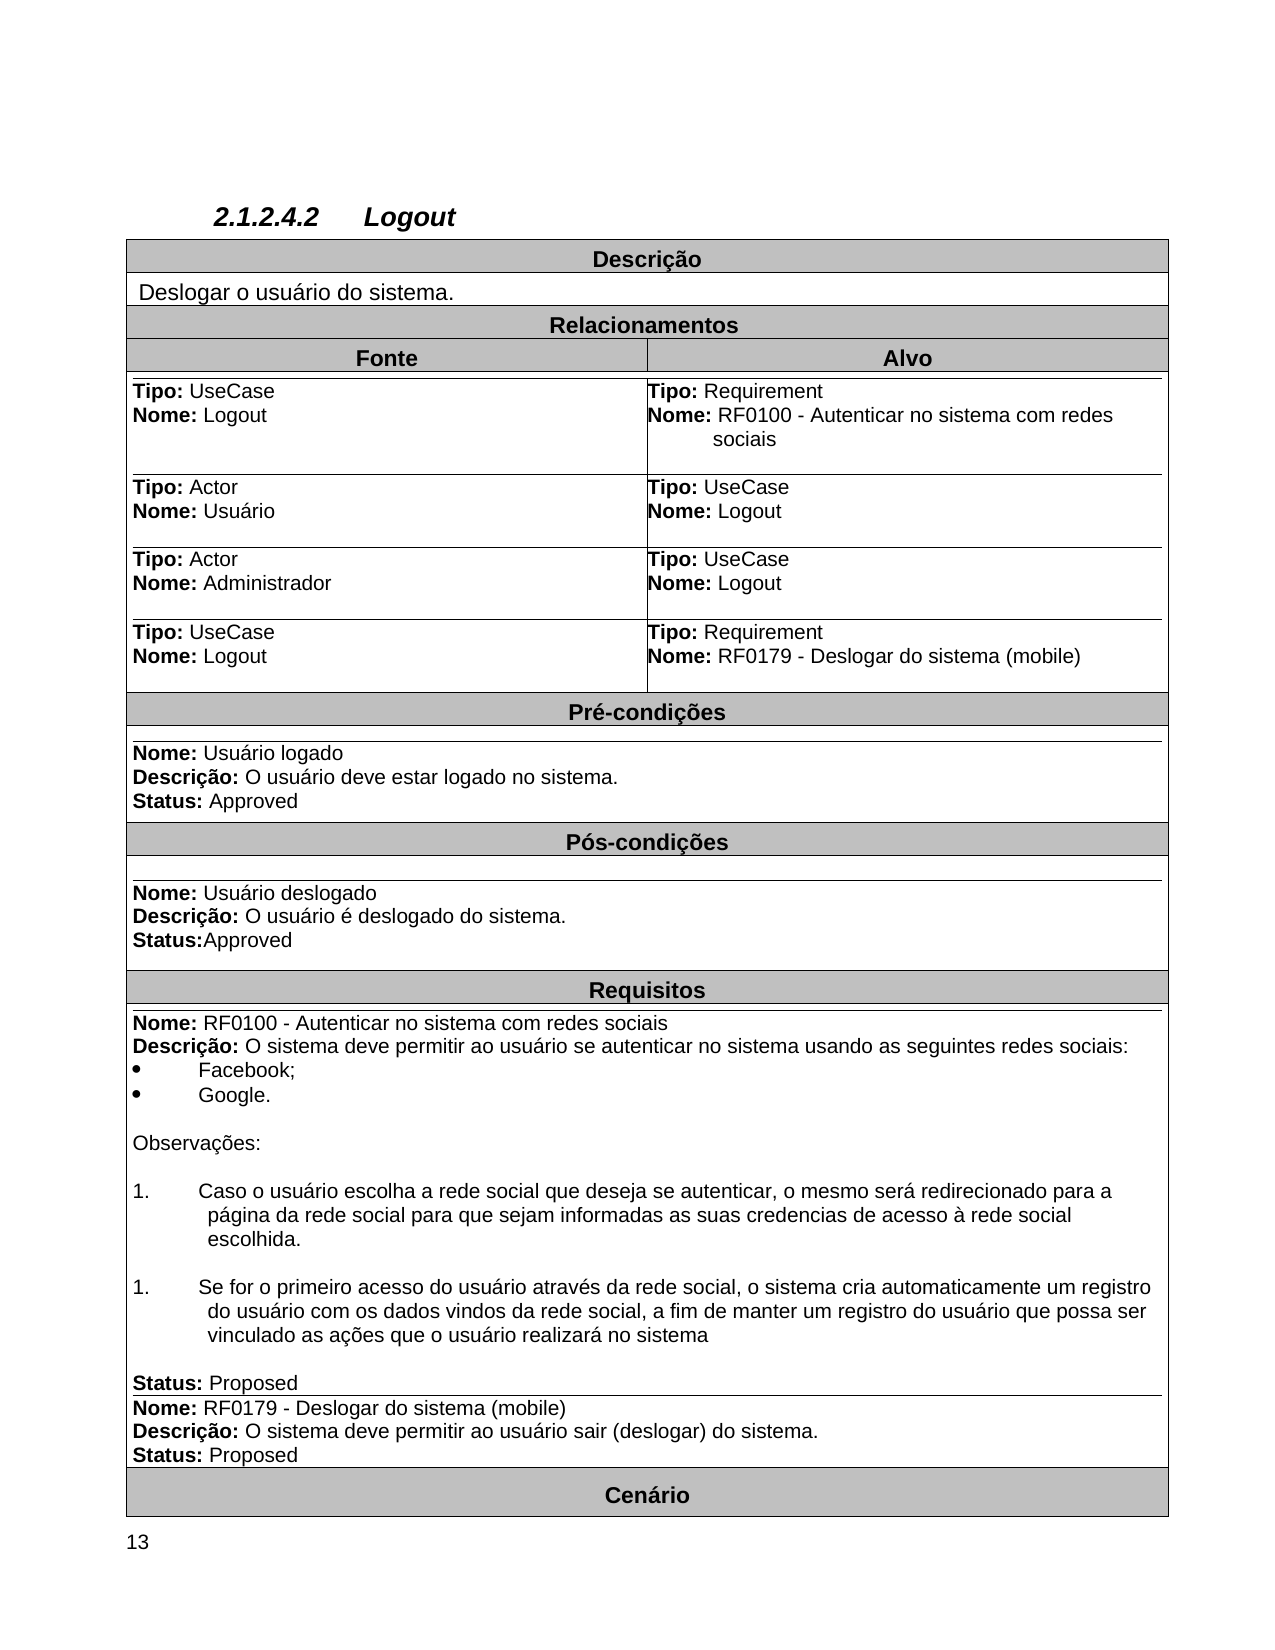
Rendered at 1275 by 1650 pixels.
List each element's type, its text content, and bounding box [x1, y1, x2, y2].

table_cell Tipo: Actor Nome: Usuário [133, 475, 647, 547]
table_cell Pós-condições [127, 823, 1168, 855]
list Logout [214, 201, 1155, 232]
table_cell Requisitos [127, 971, 1168, 1003]
table_cell [127, 372, 1168, 692]
table_header Nome: Usuário logado Descrição: O usuário deve estar logado no sistema. Status: Approved [133, 742, 1162, 813]
table_cell Tipo: UseCase Nome: Logout [648, 548, 1162, 619]
table_cell Fonte [127, 339, 647, 371]
table_cell Deslogar o usuário do sistema. [127, 273, 1168, 305]
table_header Descrição [127, 240, 1168, 272]
table_cell Cenário [127, 1468, 1168, 1516]
table_cell [127, 1004, 1168, 1467]
table_header Tipo: UseCase Nome: Logout [133, 379, 647, 474]
table_cell Relacionamentos [127, 306, 1168, 338]
table_header Nome: Usuário deslogado Descrição: O usuário é deslogado do sistema. Status:Approved [133, 881, 1162, 952]
table_cell [127, 726, 1168, 822]
table_cell [127, 856, 1168, 970]
table_cell Tipo: Requirement Nome: RF0179 - Deslogar do sistema (mobile) [648, 620, 1162, 692]
table_header Nome: RF0100 - Autenticar no sistema com redes sociais Descrição: O sistema deve permitir ao usuário se autenticar no sistema usando as seguintes redes sociais: Facebook; Google. Observações: Caso o usuário escolha a rede social que deseja se autenticar, o mesmo será redirecionado para a página da rede social para que sejam informadas as suas credencias de acesso à rede social escolhida. Se for o primeiro acesso do usuário através da rede social, o sistema cria automaticamente um registro do usuário com os dados vindos da rede social, a fim de manter um registro do usuário que possa ser vinculado as ações que o usuário realizará no sistema Status: Proposed [133, 1011, 1162, 1395]
table_cell Pré-condições [127, 693, 1168, 725]
table_cell Tipo: UseCase Nome: Logout [133, 620, 647, 692]
table_cell Alvo [648, 339, 1168, 371]
table_cell Tipo: UseCase Nome: Logout [648, 475, 1162, 547]
table_cell Tipo: Actor Nome: Administrador [133, 548, 647, 619]
table_cell Nome: RF0179 - Deslogar do sistema (mobile) Descrição: O sistema deve permitir ao usuário sair (deslogar) do sistema. Status: Proposed [133, 1396, 1162, 1467]
table_header Tipo: Requirement Nome: RF0100 - Autenticar no sistema com redes sociais [648, 379, 1162, 474]
